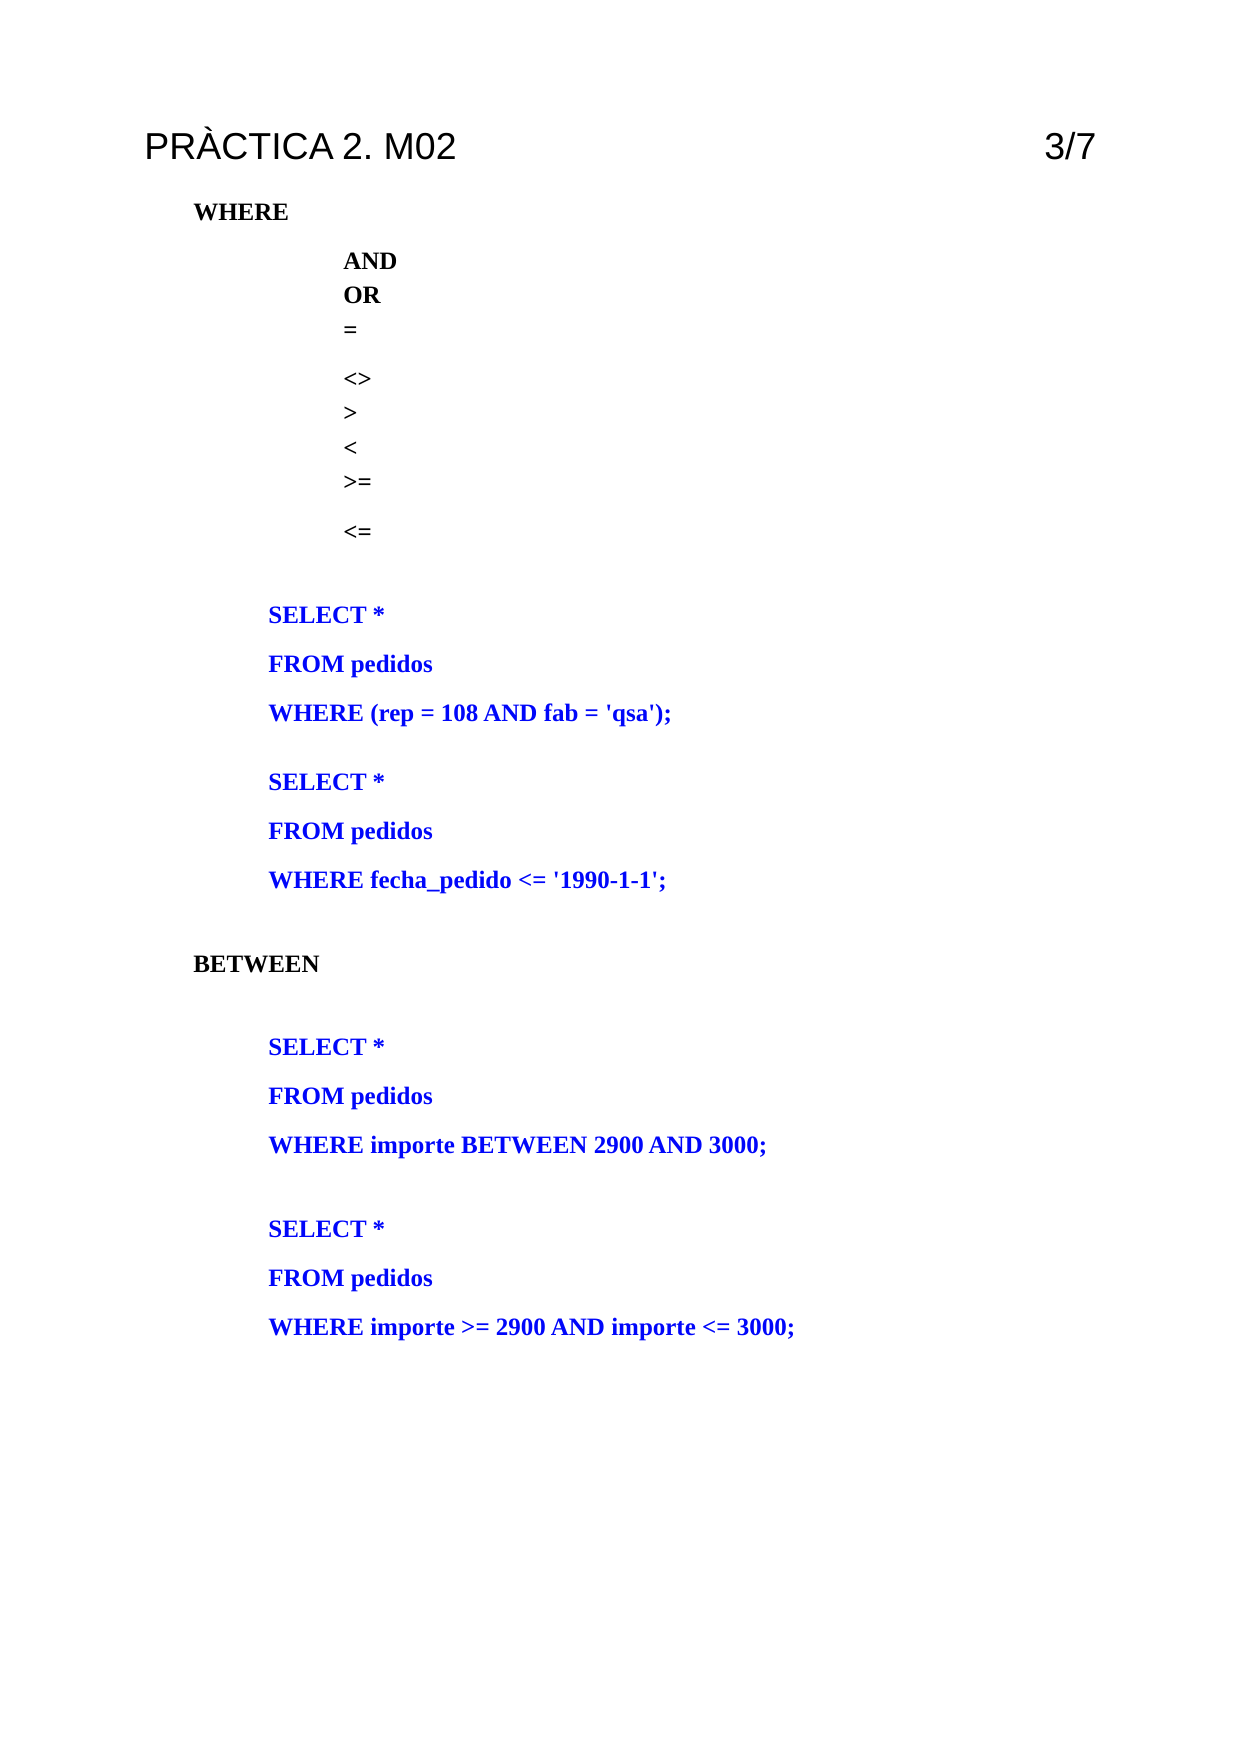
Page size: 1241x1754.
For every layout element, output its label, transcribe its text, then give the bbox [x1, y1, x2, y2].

text WHERE (rep = 108 AND fab = 'qsa'); SELECT * [118, 698, 1122, 796]
text AND OR = [268, 246, 1122, 344]
text SELECT * [268, 1179, 1122, 1243]
text WHERE importe BETWEEN 2900 AND 3000; [268, 1131, 1122, 1159]
text SELECT * [118, 566, 1122, 629]
text FROM pedidos [268, 1263, 1122, 1292]
text SELECT * [118, 998, 1122, 1061]
text FROM pedidos [118, 649, 1122, 678]
text FROM pedidos [268, 1081, 1122, 1110]
text WHERE [118, 197, 1122, 226]
text <> > < >= [268, 364, 1122, 496]
text BETWEEN [118, 914, 1122, 978]
text [118, 1607, 1122, 1635]
text <= [343, 517, 1122, 545]
text FROM pedidos [118, 816, 1122, 845]
text WHERE fecha_pedido <= '1990-1-1'; [118, 865, 1122, 894]
text WHERE importe >= 2900 AND importe <= 3000; [268, 1312, 1122, 1341]
